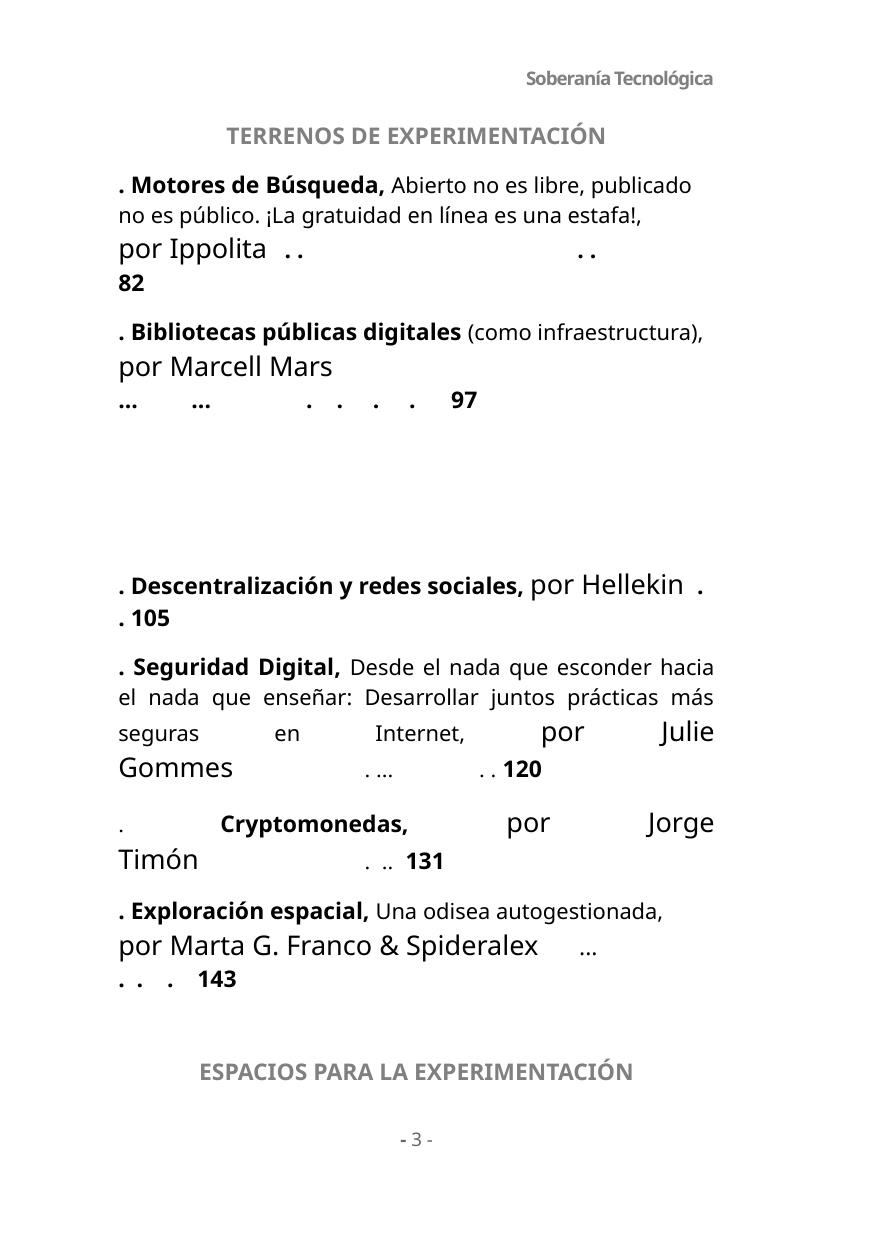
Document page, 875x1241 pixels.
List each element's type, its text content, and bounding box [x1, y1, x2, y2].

text ESPACIOS PARA LA EXPERIMENTACIÓN [118, 1056, 714, 1087]
text . Exploración espacial, Una odisea autogestionada, por Marta G. Franco & Spideralex ... . . . 143 [118, 895, 714, 994]
text . Motores de Búsqueda, Abierto no es libre, publicado no es público. ¡La gratuidad en línea es una estafa!, por Ippolita . . . . 82 [118, 169, 714, 298]
text . Bibliotecas públicas digitales (como infraestructura), por Marcell Mars ... ... . . . . 97 [118, 316, 714, 415]
text . Descentralización y redes sociales, por Hellekin . . 105 [118, 565, 714, 633]
text . Seguridad Digital, Desde el nada que esconder hacia el nada que enseñar: Desarrollar juntos prácticas más seguras en Internet, por Julie Gommes . ... . . 120 [118, 651, 714, 786]
text . Cryptomonedas, por Jorge Timón . .. 131 [118, 803, 714, 877]
text TERRENOS DE EXPERIMENTACIÓN [118, 120, 714, 151]
